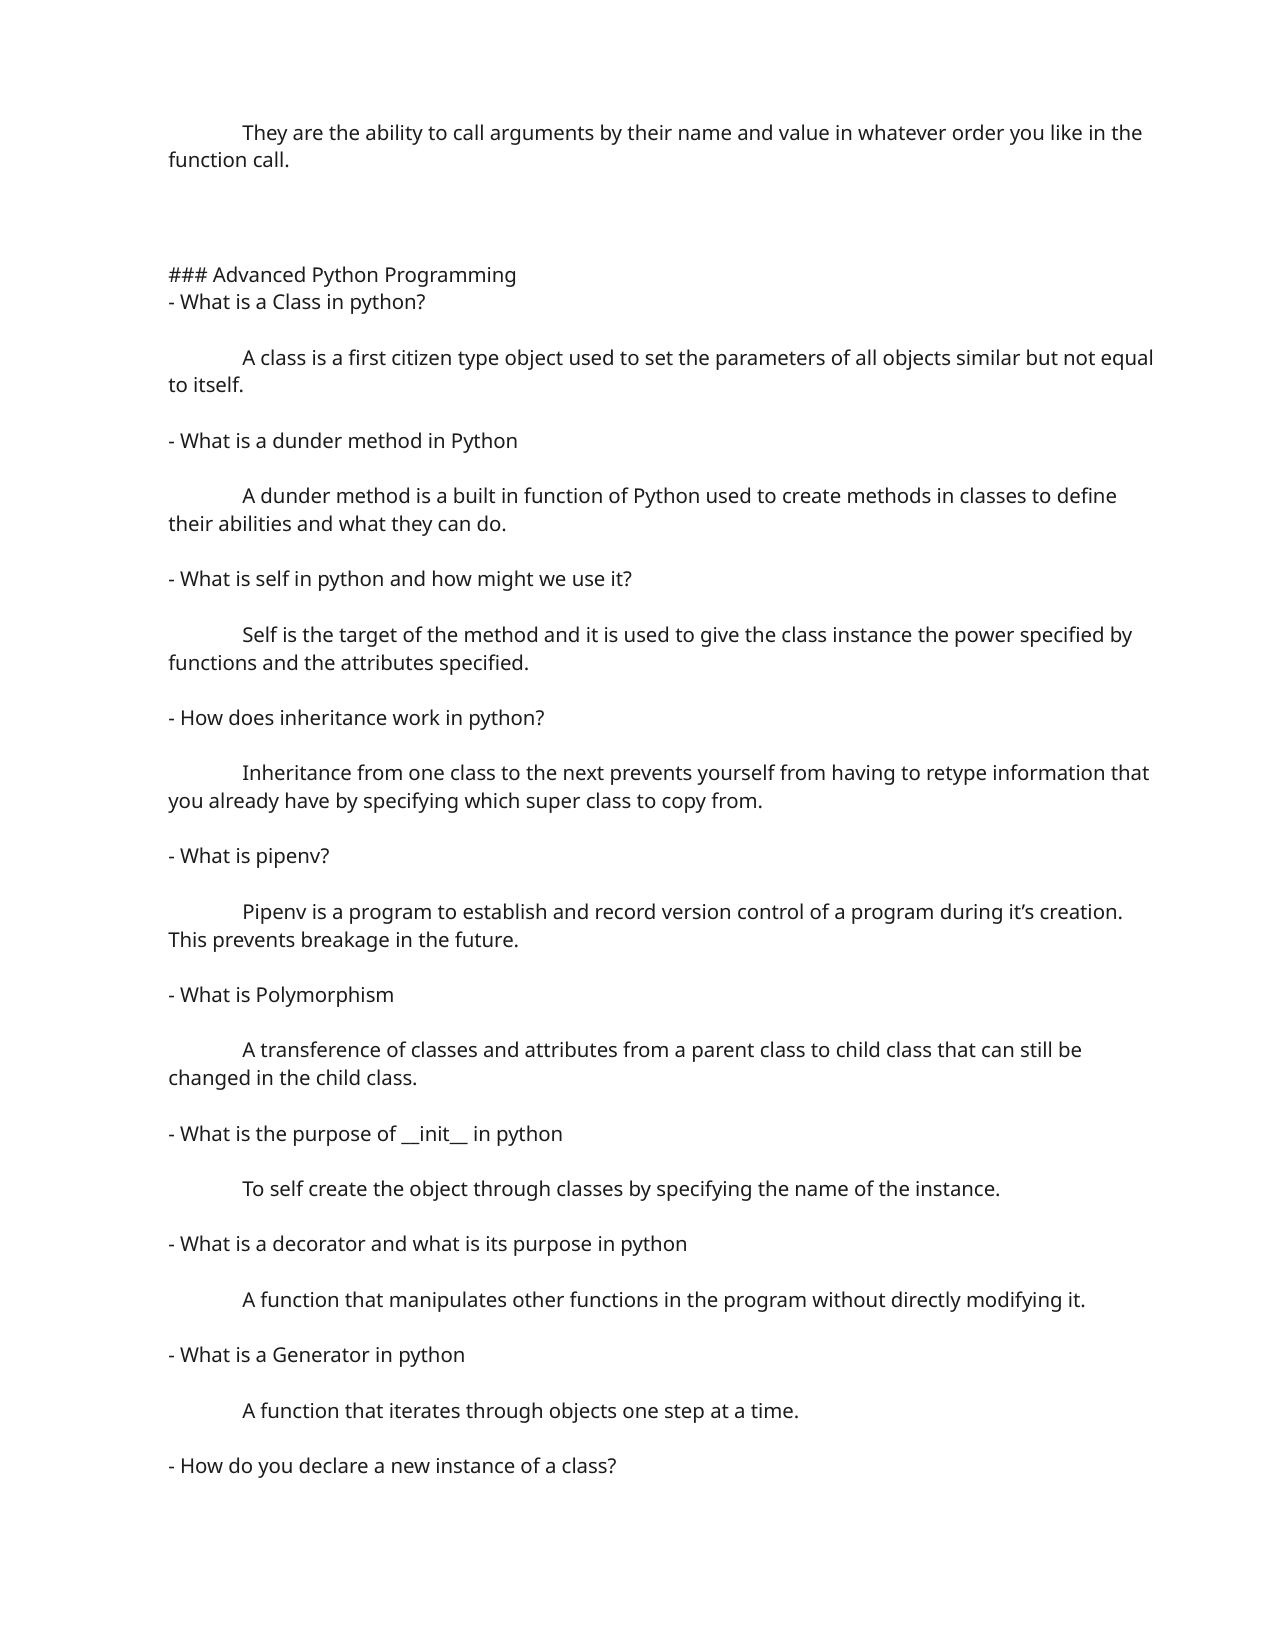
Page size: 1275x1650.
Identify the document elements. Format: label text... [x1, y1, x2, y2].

text A function that manipulates other functions in the program without directly modifying it. [168, 1285, 1157, 1313]
text To self create the object through classes by specifying the name of the instance. [168, 1174, 1157, 1202]
text A dunder method is a built in function of Python used to create methods in classes to define their abilities and what they can do. [168, 482, 1157, 537]
text - What is a Class in python? [168, 288, 1157, 316]
text Pipenv is a program to establish and record version control of a program during it’s creation. This prevents breakage in the future. [168, 897, 1157, 953]
text - What is the purpose of __init__ in python [168, 1119, 1157, 1147]
text They are the ability to call arguments by their name and value in whatever order you like in the function call. [168, 118, 1157, 173]
text A function that iterates through objects one step at a time. [168, 1396, 1157, 1424]
text - How does inheritance work in python? [168, 703, 1157, 731]
text - What is a Generator in python [168, 1341, 1157, 1368]
text Self is the target of the method and it is used to give the class instance the power specified by functions and the attributes specified. [168, 620, 1157, 676]
text ### Advanced Python Programming [168, 260, 1157, 288]
text - What is a dunder method in Python [168, 426, 1157, 454]
text - What is pipenv? [168, 842, 1157, 870]
text - What is a decorator and what is its purpose in python [168, 1230, 1157, 1258]
text - What is Polymorphism [168, 981, 1157, 1008]
text - What is self in python and how might we use it? [168, 565, 1157, 593]
text A class is a first citizen type object used to set the parameters of all objects similar but not equal to itself. [168, 343, 1157, 399]
text A transference of classes and attributes from a parent class to child class that can still be changed in the child class. [168, 1036, 1157, 1091]
text - How do you declare a new instance of a class? [168, 1452, 1157, 1479]
text Inheritance from one class to the next prevents yourself from having to retype information that you already have by specifying which super class to copy from. [168, 759, 1157, 814]
